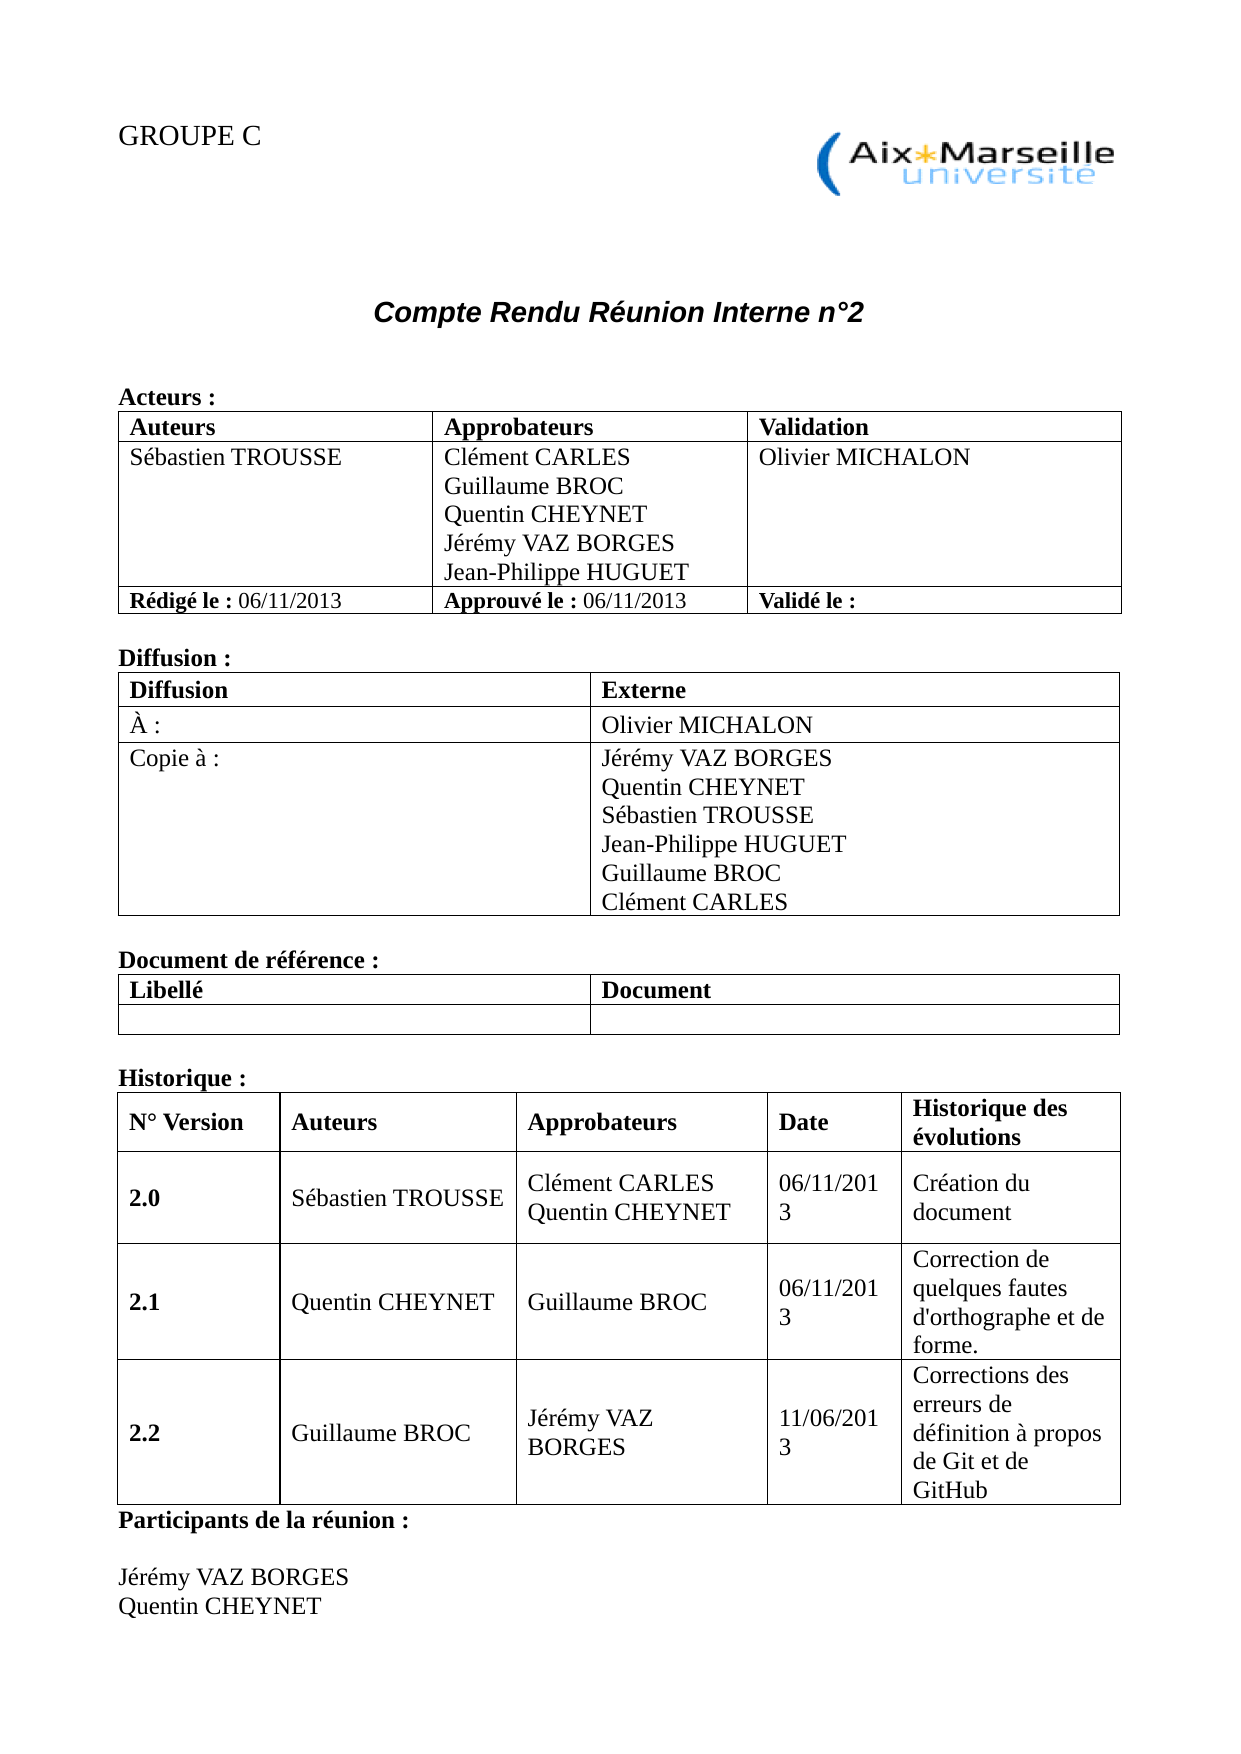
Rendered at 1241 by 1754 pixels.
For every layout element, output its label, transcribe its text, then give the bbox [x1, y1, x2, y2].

table_cell Jérémy VAZ BORGES Quentin CHEYNET Sébastien TROUSSE Jean-Philippe HUGUET Guillaume BROC Clément CARLES [591, 743, 1119, 915]
table_cell Olivier MICHALON [591, 707, 1119, 742]
table_cell Sébastien TROUSSE [119, 442, 432, 586]
table_cell Sébastien TROUSSE [281, 1152, 516, 1243]
table_cell À : [119, 707, 590, 742]
table_cell Guillaume BROC [517, 1244, 767, 1359]
text Historique : [118, 1063, 1122, 1092]
table_header N° Version [118, 1093, 279, 1151]
table_cell Rédigé le : 06/11/2013 [119, 587, 432, 613]
table_cell Correction de quelques fautes d'orthographe et de forme. [902, 1244, 1120, 1359]
text Participants de la réunion : [118, 1505, 1122, 1534]
table_cell [591, 1005, 1119, 1033]
table_cell Clément CARLES Guillaume BROC Quentin CHEYNET Jérémy VAZ BORGES Jean-Philippe HUGUET [433, 442, 747, 586]
table_cell Création du document [902, 1152, 1120, 1243]
text Document de référence : [118, 945, 1122, 974]
table_header Date [768, 1093, 901, 1151]
table_cell Jérémy VAZ BORGES [517, 1360, 767, 1504]
table_header Validation [748, 412, 1121, 441]
table_cell 06/11/2013 [768, 1152, 901, 1243]
table_cell 2.1 [118, 1244, 279, 1359]
table_header Externe [591, 673, 1119, 706]
text Acteurs : [118, 382, 1122, 411]
table_cell Corrections des erreurs de définition à propos de Git et de GitHub [902, 1360, 1120, 1504]
text Quentin CHEYNET [118, 1591, 1122, 1620]
table_header Diffusion [119, 673, 590, 706]
table_cell Copie à : [119, 743, 590, 915]
subtitle Compte Rendu Réunion Interne n°2 [118, 295, 1122, 329]
table_header Approbateurs [433, 412, 747, 441]
table_cell 2.0 [118, 1152, 279, 1243]
table_cell Olivier MICHALON [748, 442, 1121, 586]
table_header Historique des évolutions [902, 1093, 1120, 1151]
table_cell Guillaume BROC [281, 1360, 516, 1504]
table_header Auteurs [281, 1093, 516, 1151]
table_header Libellé [119, 975, 590, 1004]
table_header Document [591, 975, 1119, 1004]
table_cell 06/11/2013 [768, 1360, 901, 1504]
text GROUPE C [118, 118, 1122, 152]
table_cell Clément CARLES Quentin CHEYNET [517, 1152, 767, 1243]
table_header Auteurs [119, 412, 432, 441]
table_header Approbateurs [517, 1093, 767, 1151]
table_cell Quentin CHEYNET [281, 1244, 516, 1359]
text Diffusion : [118, 643, 1122, 672]
table_cell 06/11/2013 [768, 1244, 901, 1359]
table_cell 2.2 [118, 1360, 279, 1504]
table_cell Validé le : [748, 587, 1121, 613]
table_cell [119, 1005, 590, 1033]
text Jérémy VAZ BORGES [118, 1562, 1122, 1591]
table_cell Approuvé le : 06/11/2013 [433, 587, 747, 613]
